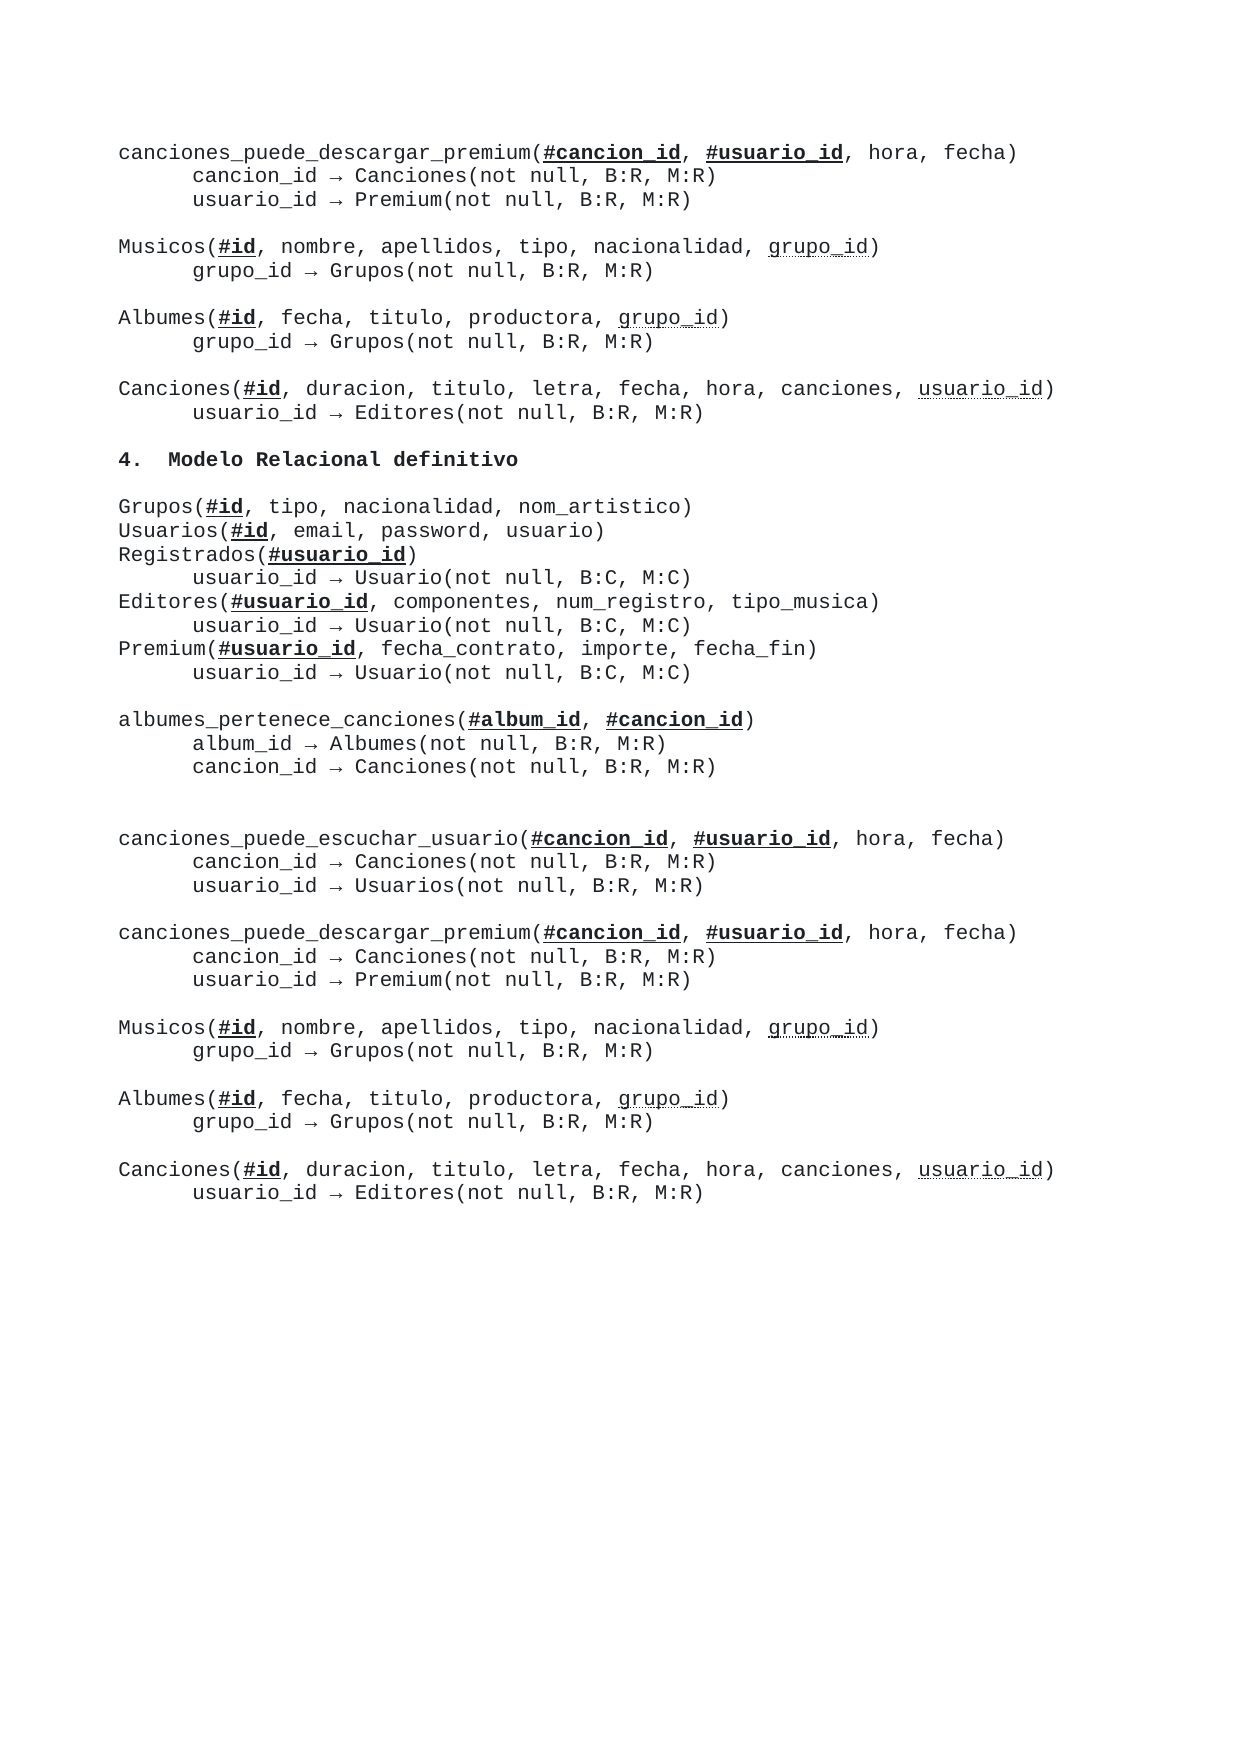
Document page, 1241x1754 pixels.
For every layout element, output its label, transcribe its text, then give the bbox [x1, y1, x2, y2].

text Editores(#usuario_id, componentes, num_registro, tipo_musica) [118, 591, 1122, 615]
text usuario_id → Editores(not null, B:R, M:R) [118, 402, 1122, 426]
text Musicos(#id, nombre, apellidos, tipo, nacionalidad, grupo_id) [118, 1017, 1122, 1040]
text Premium(#usuario_id, fecha_contrato, importe, fecha_fin) [118, 638, 1122, 662]
text Albumes(#id, fecha, titulo, productora, grupo_id) [118, 1088, 1122, 1111]
text Registrados(#usuario_id) [118, 544, 1122, 567]
text 4. Modelo Relacional definitivo [118, 449, 1122, 473]
text album_id → Albumes(not null, B:R, M:R) [118, 733, 1122, 757]
text Musicos(#id, nombre, apellidos, tipo, nacionalidad, grupo_id) [118, 236, 1122, 260]
text Grupos(#id, tipo, nacionalidad, nom_artistico) [118, 496, 1122, 520]
text canciones_puede_escuchar_usuario(#cancion_id, #usuario_id, hora, fecha) [118, 827, 1122, 851]
text Canciones(#id, duracion, titulo, letra, fecha, hora, canciones, usuario_id) [118, 1158, 1122, 1182]
text canciones_puede_descargar_premium(#cancion_id, #usuario_id, hora, fecha) [118, 922, 1122, 946]
text albumes_pertenece_canciones(#album_id, #cancion_id) [118, 709, 1122, 733]
text cancion_id → Canciones(not null, B:R, M:R) [118, 165, 1122, 189]
text Albumes(#id, fecha, titulo, productora, grupo_id) [118, 307, 1122, 331]
text usuario_id → Usuario(not null, B:C, M:C) [118, 662, 1122, 686]
text usuario_id → Usuario(not null, B:C, M:C) [118, 567, 1122, 591]
text cancion_id → Canciones(not null, B:R, M:R) [118, 946, 1122, 969]
text Usuarios(#id, email, password, usuario) [118, 520, 1122, 544]
text grupo_id → Grupos(not null, B:R, M:R) [118, 331, 1122, 354]
text grupo_id → Grupos(not null, B:R, M:R) [118, 1040, 1122, 1064]
text grupo_id → Grupos(not null, B:R, M:R) [118, 260, 1122, 284]
text usuario_id → Premium(not null, B:R, M:R) [118, 969, 1122, 993]
text grupo_id → Grupos(not null, B:R, M:R) [118, 1111, 1122, 1135]
text cancion_id → Canciones(not null, B:R, M:R) [118, 851, 1122, 875]
text usuario_id → Usuario(not null, B:C, M:C) [118, 615, 1122, 638]
text usuario_id → Editores(not null, B:R, M:R) [118, 1182, 1122, 1206]
text cancion_id → Canciones(not null, B:R, M:R) [118, 757, 1122, 780]
text usuario_id → Usuarios(not null, B:R, M:R) [118, 875, 1122, 898]
text usuario_id → Premium(not null, B:R, M:R) [118, 189, 1122, 213]
text Canciones(#id, duracion, titulo, letra, fecha, hora, canciones, usuario_id) [118, 378, 1122, 402]
text canciones_puede_descargar_premium(#cancion_id, #usuario_id, hora, fecha) [118, 142, 1122, 165]
